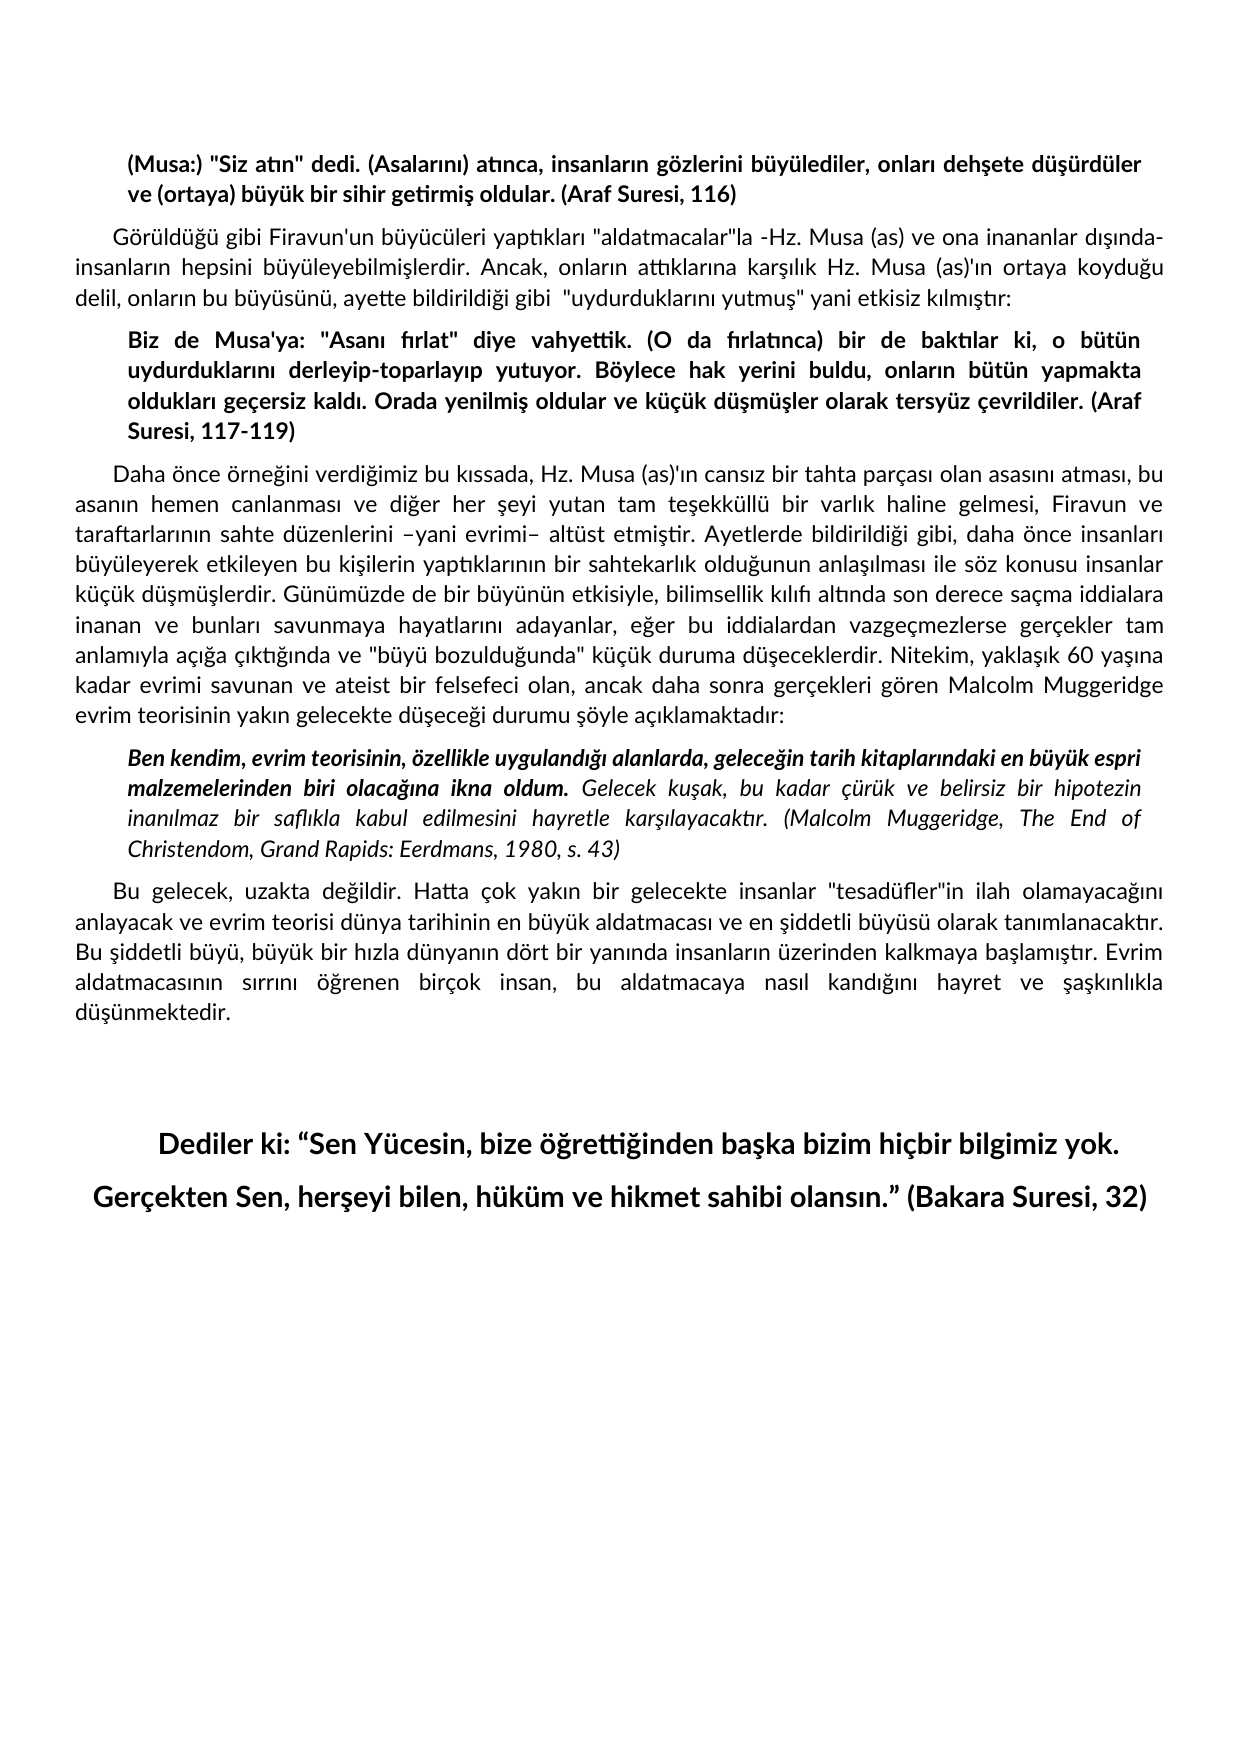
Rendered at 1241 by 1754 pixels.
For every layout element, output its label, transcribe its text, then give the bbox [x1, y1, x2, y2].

text Daha önce örneğini verdiğimiz bu kıssada, Hz. Musa (as)'ın cansız bir tahta parçası olan asasını atması, bu asanın hemen canlanması ve diğer her şeyi yutan tam teşekküllü bir varlık haline gelmesi, Firavun ve taraftarlarının sahte düzenlerini –yani evrimi– altüst etmiştir. Ayetlerde bildirildiği gibi, daha önce insanları büyüleyerek etkileyen bu kişilerin yaptıklarının bir sahtekarlık olduğunun anlaşılması ile söz konusu insanlar küçük düşmüşlerdir. Günümüzde de bir büyünün etkisiyle, bilimsellik kılıfı altında son derece saçma iddialara inanan ve bunları savunmaya hayatlarını adayanlar, eğer bu iddialardan vazgeçmezlerse gerçekler tam anlamıyla açığa çıktığında ve "büyü bozulduğunda" küçük duruma düşeceklerdir. Nitekim, yaklaşık 60 yaşına kadar evrimi savunan ve ateist bir felsefeci olan, ancak daha sonra gerçekleri gören Malcolm Muggeridge evrim teorisinin yakın gelecekte düşeceği durumu şöyle açıklamaktadır: [75, 459, 1165, 728]
text Dediler ki: “Sen Yücesin, bize öğrettiğinden başka bizim hiçbir bilgimiz yok. Gerçekten Sen, herşeyi bilen, hüküm ve hikmet sahibi olansın.” (Bakara Suresi, 32) [75, 1126, 1165, 1213]
text Bu gelecek, uzakta değildir. Hatta çok yakın bir gelecekte insanlar "tesadüfler"in ilah olamayacağını anlayacak ve evrim teorisi dünya tarihinin en büyük aldatmacası ve en şiddetli büyüsü olarak tanımlanacaktır. Bu şiddetli büyü, büyük bir hızla dünyanın dört bir yanında insanların üzerinden kalkmaya başlamıştır. Evrim aldatmacasının sırrını öğrenen birçok insan, bu aldatmacaya nasıl kandığını hayret ve şaşkınlıkla düşünmektedir. [75, 877, 1165, 1025]
text Ben kendim, evrim teorisinin, özellikle uygulandığı alanlarda, geleceğin tarih kitaplarındaki en büyük espri malzemelerinden biri olacağına ikna oldum. Gelecek kuşak, bu kadar çürük ve belirsiz bir hipotezin inanılmaz bir saflıkla kabul edilmesini hayretle karşılayacaktır. (Malcolm Muggeridge, The End of Christendom, Grand Rapids: Eerdmans, 1980, s. 43) [127, 744, 1143, 862]
text Biz de Musa'ya: "Asanı fırlat" diye vahyettik. (O da fırlatınca) bir de baktılar ki, o bütün uydurduklarını derleyip-toparlayıp yutuyor. Böylece hak yerini buldu, onların bütün yapmakta oldukları geçersiz kaldı. Orada yenilmiş oldular ve küçük düşmüşler olarak tersyüz çevrildiler. (Araf Suresi, 117-119) [127, 326, 1143, 444]
text (Musa:) "Siz atın" dedi. (Asalarını) atınca, insanların gözlerini büyülediler, onları dehşete düşürdüler ve (ortaya) büyük bir sihir getirmiş oldular. (Araf Suresi, 116) [127, 150, 1143, 208]
text Görüldüğü gibi Firavun'un büyücüleri yaptıkları "aldatmacalar"la -Hz. Musa (as) ve ona inananlar dışında- insanların hepsini büyüleyebilmişlerdir. Ancak, onların attıklarına karşılık Hz. Musa (as)'ın ortaya koyduğu delil, onların bu büyüsünü, ayette bildirildiği gibi "uydurduklarını yutmuş" yani etkisiz kılmıştır: [75, 223, 1165, 311]
